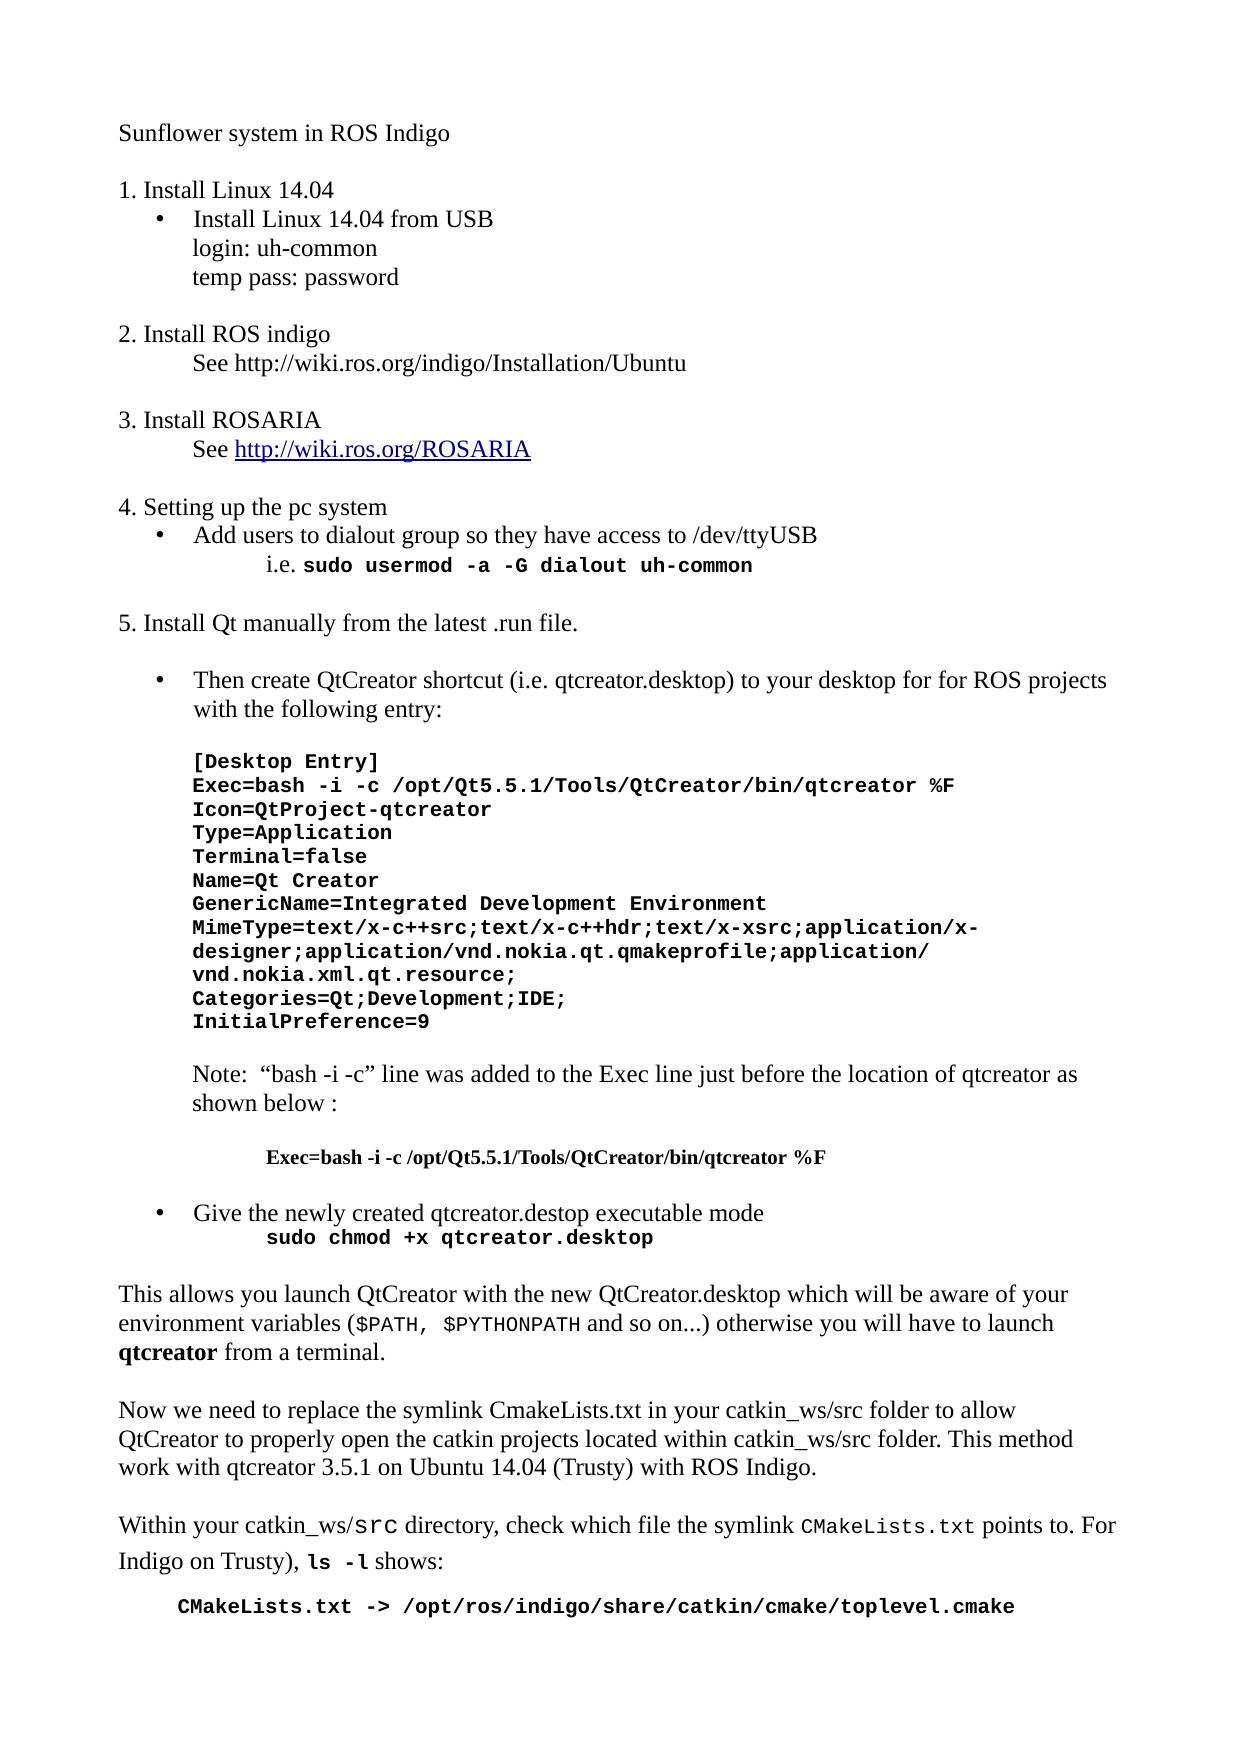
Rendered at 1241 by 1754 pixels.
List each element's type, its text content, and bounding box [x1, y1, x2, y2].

text InitialPreference=9 [192, 1012, 1122, 1035]
text Type=Application [192, 822, 1122, 846]
text Exec=bash -i -c /opt/Qt5.5.1/Tools/QtCreator/bin/qtcreator %F [266, 1145, 1122, 1169]
text login: uh-common [192, 233, 1122, 262]
text Exec=bash -i -c /opt/Qt5.5.1/Tools/QtCreator/bin/qtcreator %F [192, 775, 1122, 799]
text Icon=QtProject-qtcreator [192, 799, 1122, 822]
text See http://wiki.ros.org/indigo/Installation/Ubuntu [192, 348, 1122, 377]
text See http://wiki.ros.org/ROSARIA [192, 434, 1122, 463]
text Name=Qt Creator [192, 870, 1122, 893]
text 2. Install ROS indigo [118, 319, 1122, 348]
list Add users to dialout group so they have access to /dev/ttyUSB [156, 521, 1122, 549]
text temp pass: password [192, 262, 1122, 291]
list Then create QtCreator shortcut (i.e. qtcreator.desktop) to your desktop for for ROS projects with the following entry: [156, 665, 1122, 723]
text MimeType=text/x-c++src;text/x-c++hdr;text/x-xsrc;application/x-designer;application/vnd.nokia.qt.qmakeprofile;application/vnd.nokia.xml.qt.resource; [192, 917, 1122, 988]
text Terminal=false [192, 846, 1122, 870]
text i.e. sudo usermod -a -G dialout uh-common [266, 549, 1122, 579]
text [Desktop Entry] [192, 751, 1122, 775]
text 1. Install Linux 14.04 [118, 176, 1122, 204]
text Sunflower system in ROS Indigo [118, 118, 1122, 147]
list Install Linux 14.04 from USB [156, 204, 1122, 233]
text Within your catkin_ws/src directory, check which file the symlink CMakeLists.txt points to. For Indigo on Trusty), ls -l shows: [118, 1510, 1122, 1576]
list Give the newly created qtcreator.destop executable mode [156, 1198, 1122, 1227]
list sudo chmod +x qtcreator.desktop [228, 1227, 1122, 1250]
text 4. Setting up the pc system [118, 492, 1122, 521]
text Note: “bash -i -c” line was added to the Exec line just before the location of qtcreator as shown below : [192, 1059, 1122, 1116]
text Now we need to replace the symlink CmakeLists.txt in your catkin_ws/src folder to allow QtCreator to properly open the catkin projects located within catkin_ws/src folder. This method work with qtcreator 3.5.1 on Ubuntu 14.04 (Trusty) with ROS Indigo. [118, 1395, 1122, 1481]
text 5. Install Qt manually from the latest .run file. [118, 608, 1122, 636]
text GenericName=Integrated Development Environment [192, 893, 1122, 917]
text This allows you launch QtCreator with the new QtCreator.desktop which will be aware of your environment variables ($PATH, $PYTHONPATH and so on...) otherwise you will have to launch qtcreator from a terminal. [118, 1279, 1122, 1366]
text 3. Install ROSARIA [118, 406, 1122, 434]
text CMakeLists.txt -> /opt/ros/indigo/share/catkin/cmake/toplevel.cmake [177, 1596, 1063, 1620]
text Categories=Qt;Development;IDE; [192, 988, 1122, 1012]
